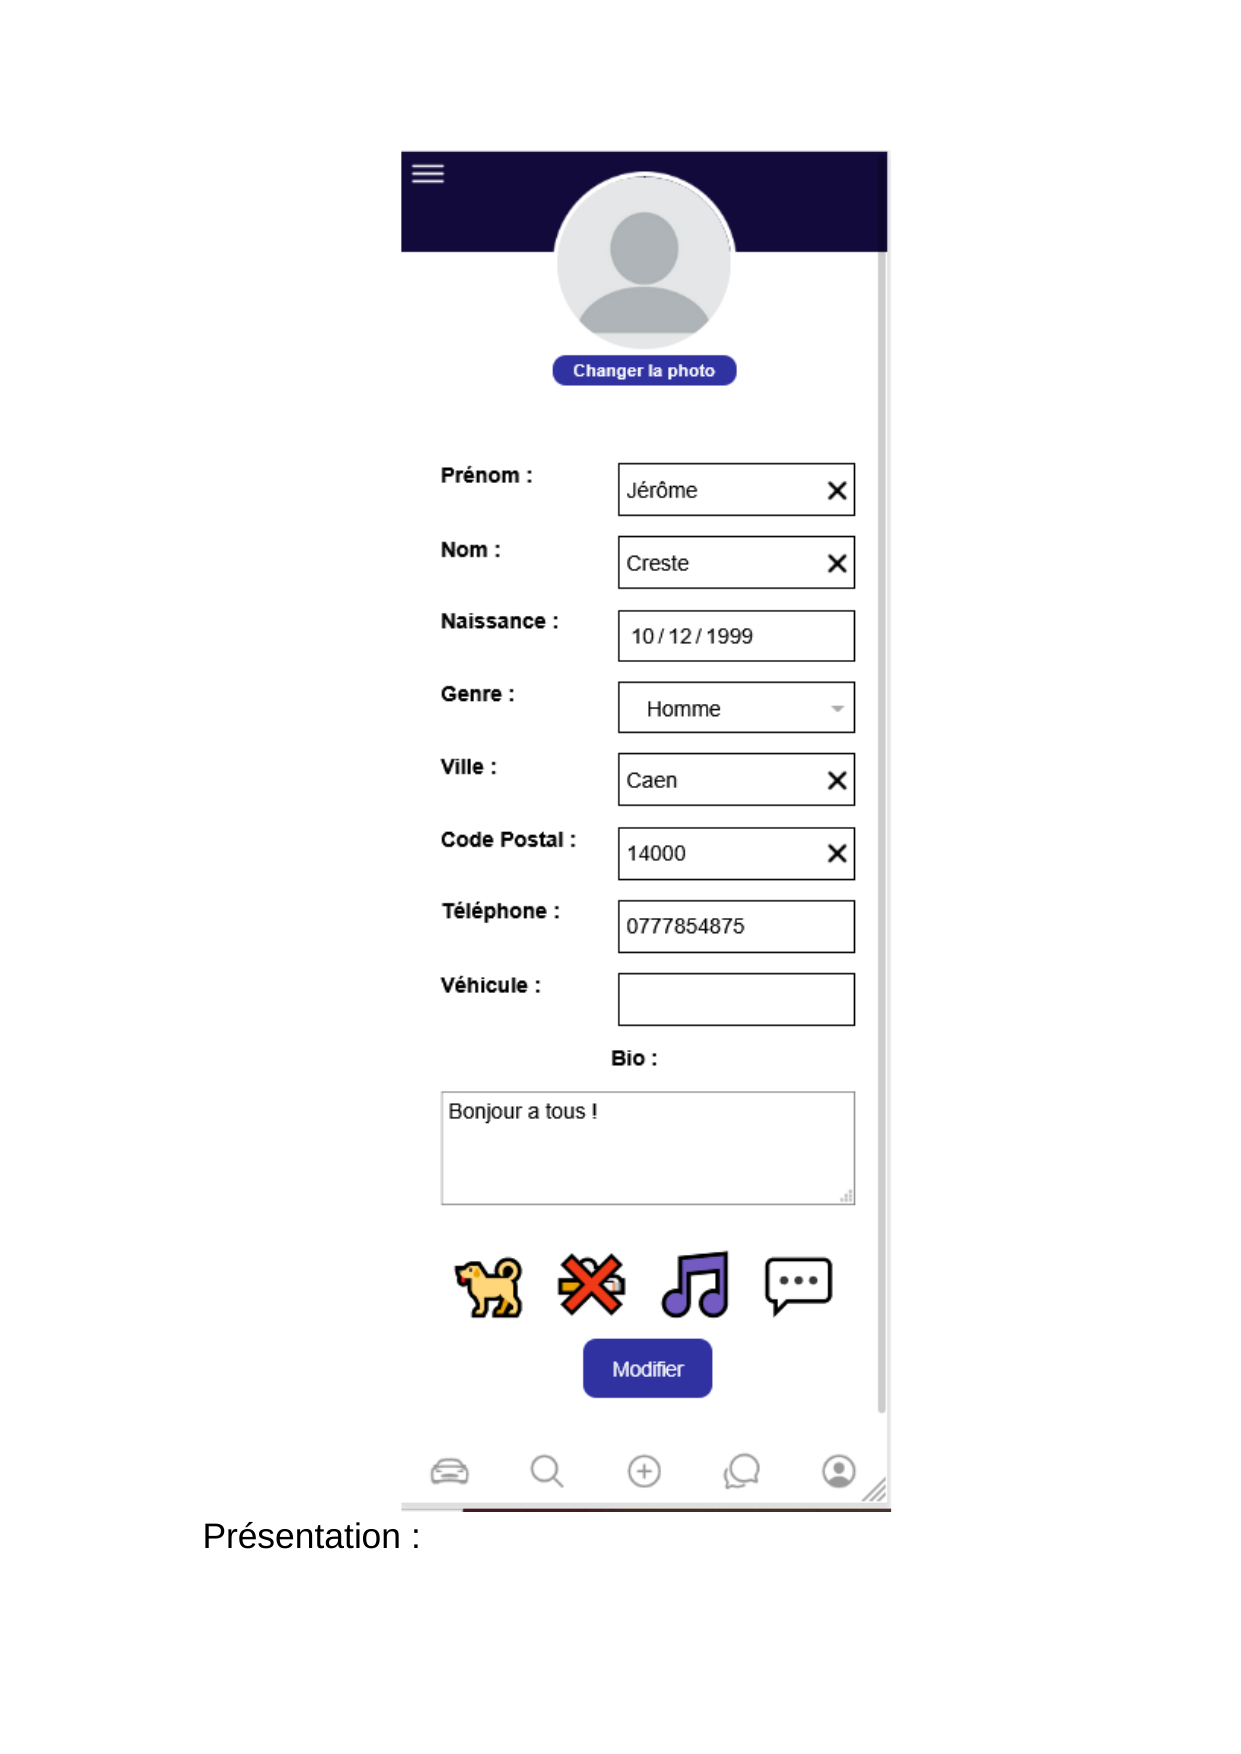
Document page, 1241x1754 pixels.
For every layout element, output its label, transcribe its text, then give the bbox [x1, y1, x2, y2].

text Présentation : [202, 1516, 1090, 1556]
picture [401, 150, 892, 1512]
